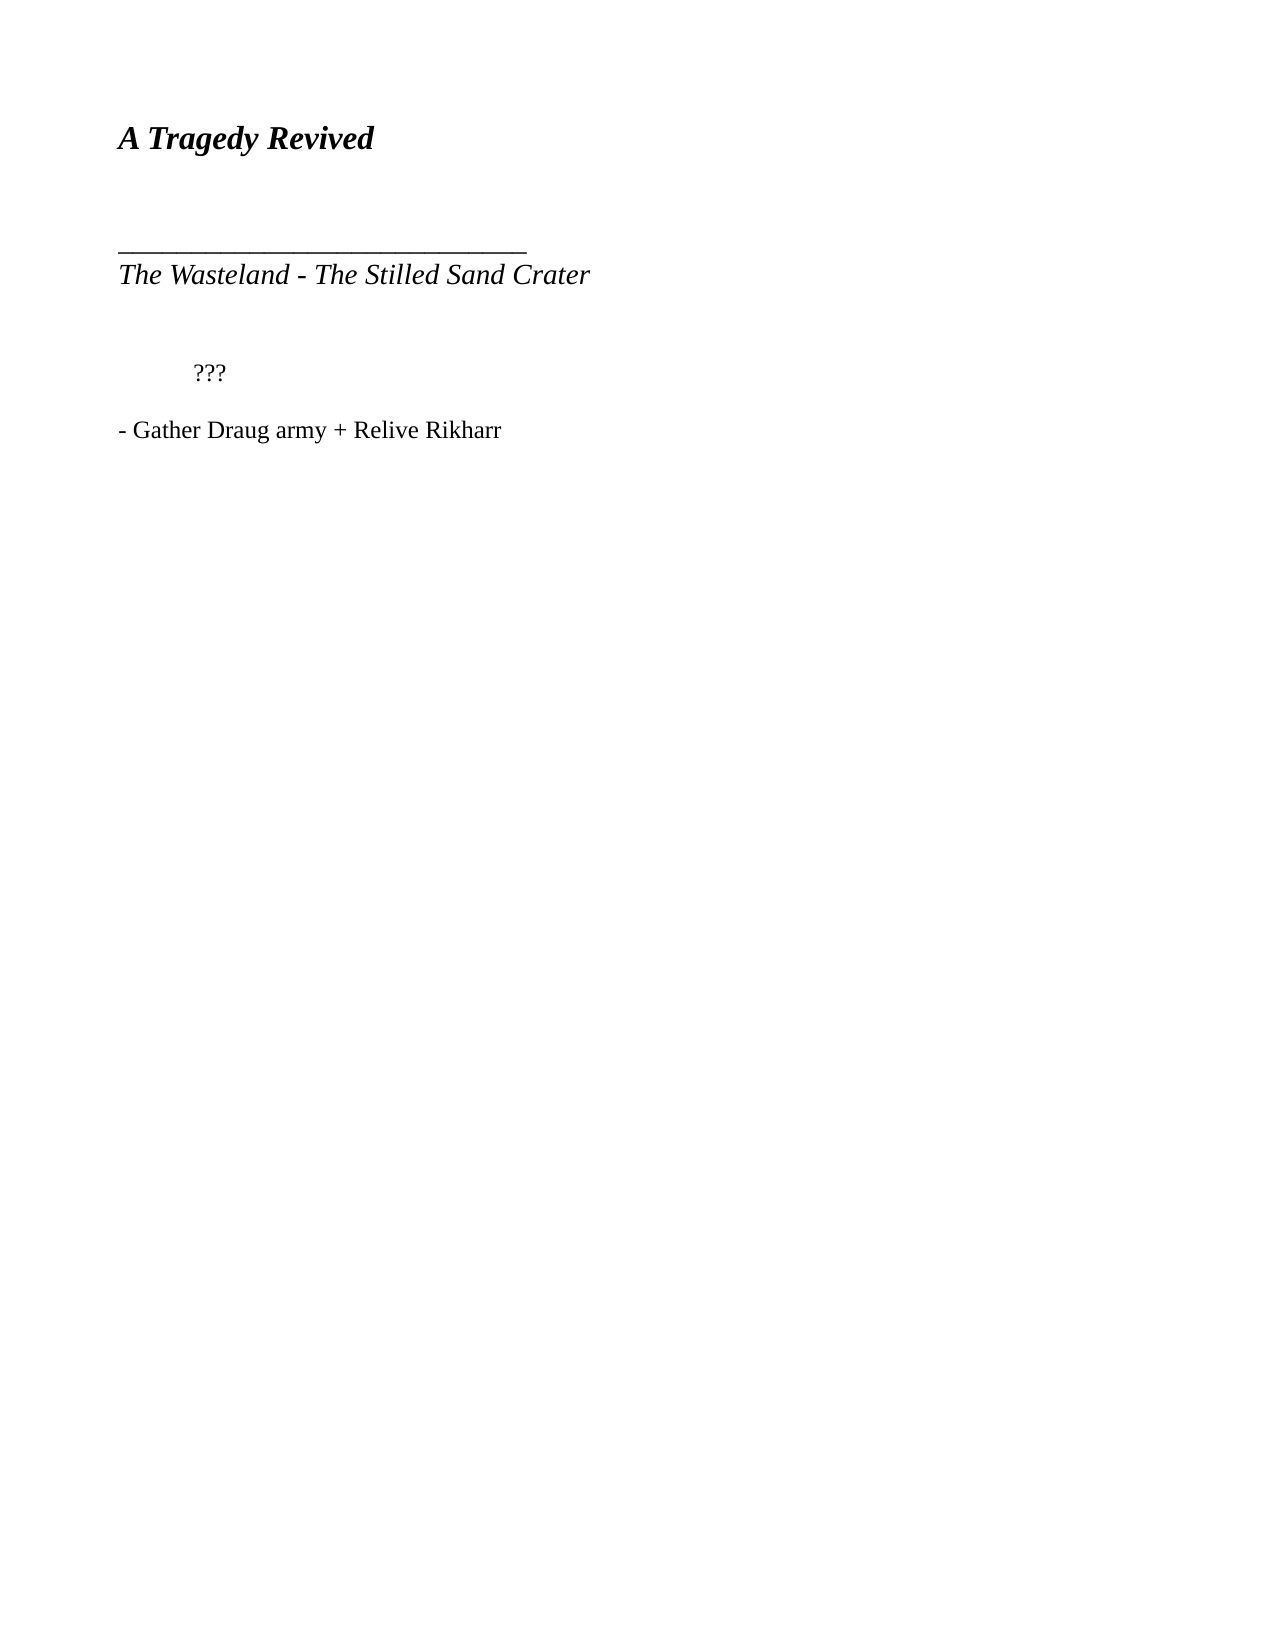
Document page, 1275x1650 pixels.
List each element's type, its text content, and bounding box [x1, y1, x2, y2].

text ____________________________ [118, 223, 1157, 257]
text A Tragedy Revived [118, 118, 1157, 156]
text - Gather Draug army + Relive Rikharr [118, 415, 1157, 444]
text The Wasteland - The Stilled Sand Crater [118, 257, 1157, 291]
text ??? [118, 358, 1157, 386]
